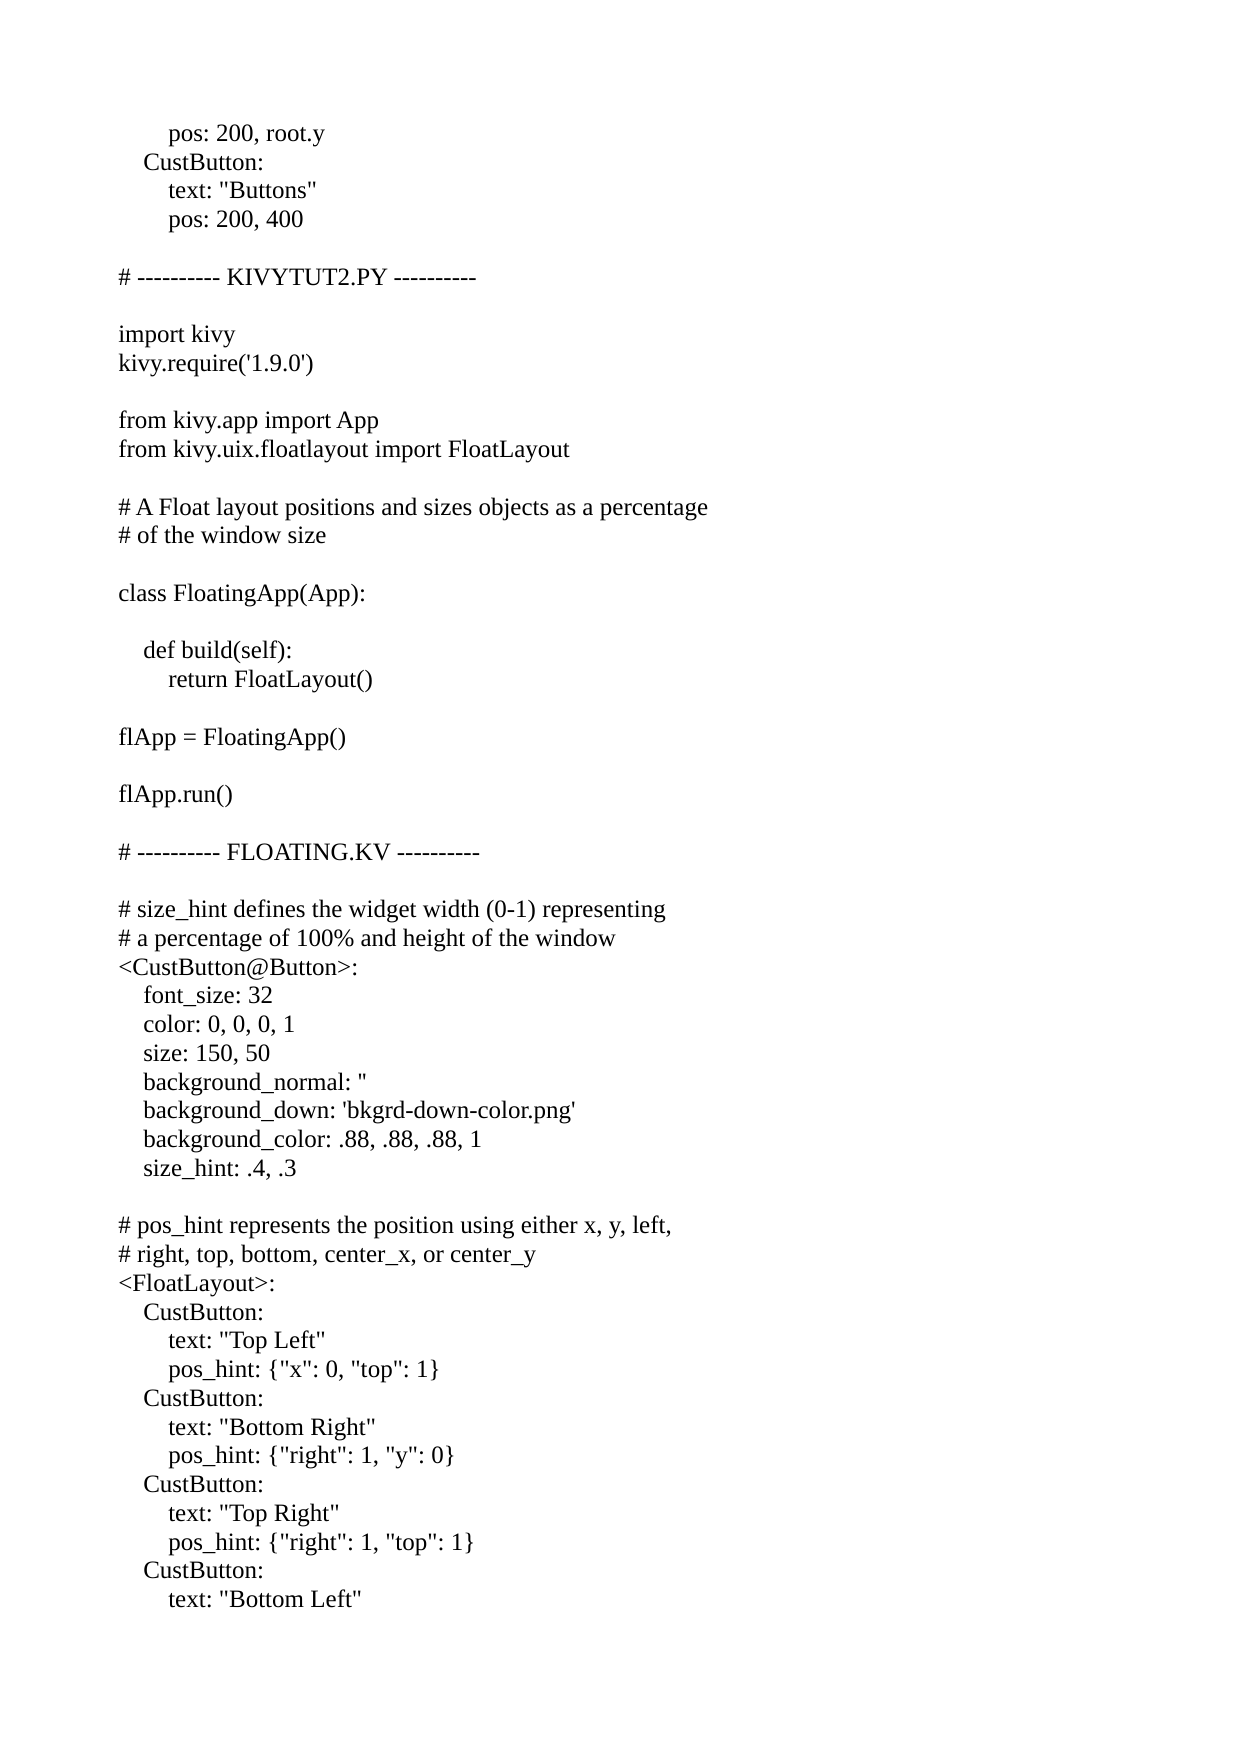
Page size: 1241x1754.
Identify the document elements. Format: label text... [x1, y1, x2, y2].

text text: "Top Right" [118, 1498, 1122, 1527]
text def build(self): [118, 636, 1122, 664]
text text: "Bottom Left" [118, 1584, 1122, 1613]
text class FloatingApp(App): [118, 578, 1122, 607]
text # of the window size [118, 521, 1122, 549]
text # pos_hint represents the position using either x, y, left, [118, 1211, 1122, 1239]
text # ---------- KIVYTUT2.PY ---------- [118, 262, 1122, 291]
text from kivy.app import App [118, 406, 1122, 434]
text <FloatLayout>: [118, 1268, 1122, 1297]
text background_normal: '' [118, 1067, 1122, 1096]
text # right, top, bottom, center_x, or center_y [118, 1239, 1122, 1268]
text background_down: 'bkgrd-down-color.png' [118, 1096, 1122, 1124]
text CustButton: [118, 1383, 1122, 1412]
text CustButton: [118, 1469, 1122, 1498]
text background_color: .88, .88, .88, 1 [118, 1124, 1122, 1153]
text color: 0, 0, 0, 1 [118, 1009, 1122, 1038]
text pos: 200, root.y [118, 118, 1122, 147]
text CustButton: [118, 1297, 1122, 1326]
text pos_hint: {"right": 1, "top": 1} [118, 1527, 1122, 1556]
text # size_hint defines the widget width (0-1) representing [118, 894, 1122, 923]
text return FloatLayout() [118, 664, 1122, 693]
text # A Float layout positions and sizes objects as a percentage [118, 492, 1122, 521]
text CustButton: [118, 147, 1122, 176]
text flApp.run() [118, 779, 1122, 808]
text font_size: 32 [118, 981, 1122, 1009]
text import kivy [118, 319, 1122, 348]
text text: "Buttons" [118, 176, 1122, 204]
text <CustButton@Button>: [118, 952, 1122, 981]
text pos_hint: {"right": 1, "y": 0} [118, 1441, 1122, 1469]
text pos: 200, 400 [118, 204, 1122, 233]
text kivy.require('1.9.0') [118, 348, 1122, 377]
text pos_hint: {"x": 0, "top": 1} [118, 1354, 1122, 1383]
text text: "Top Left" [118, 1326, 1122, 1354]
text from kivy.uix.floatlayout import FloatLayout [118, 434, 1122, 463]
text flApp = FloatingApp() [118, 722, 1122, 751]
text text: "Bottom Right" [118, 1412, 1122, 1441]
text # a percentage of 100% and height of the window [118, 923, 1122, 952]
text CustButton: [118, 1556, 1122, 1584]
text # ---------- FLOATING.KV ---------- [118, 837, 1122, 866]
text size_hint: .4, .3 [118, 1153, 1122, 1182]
text size: 150, 50 [118, 1038, 1122, 1067]
